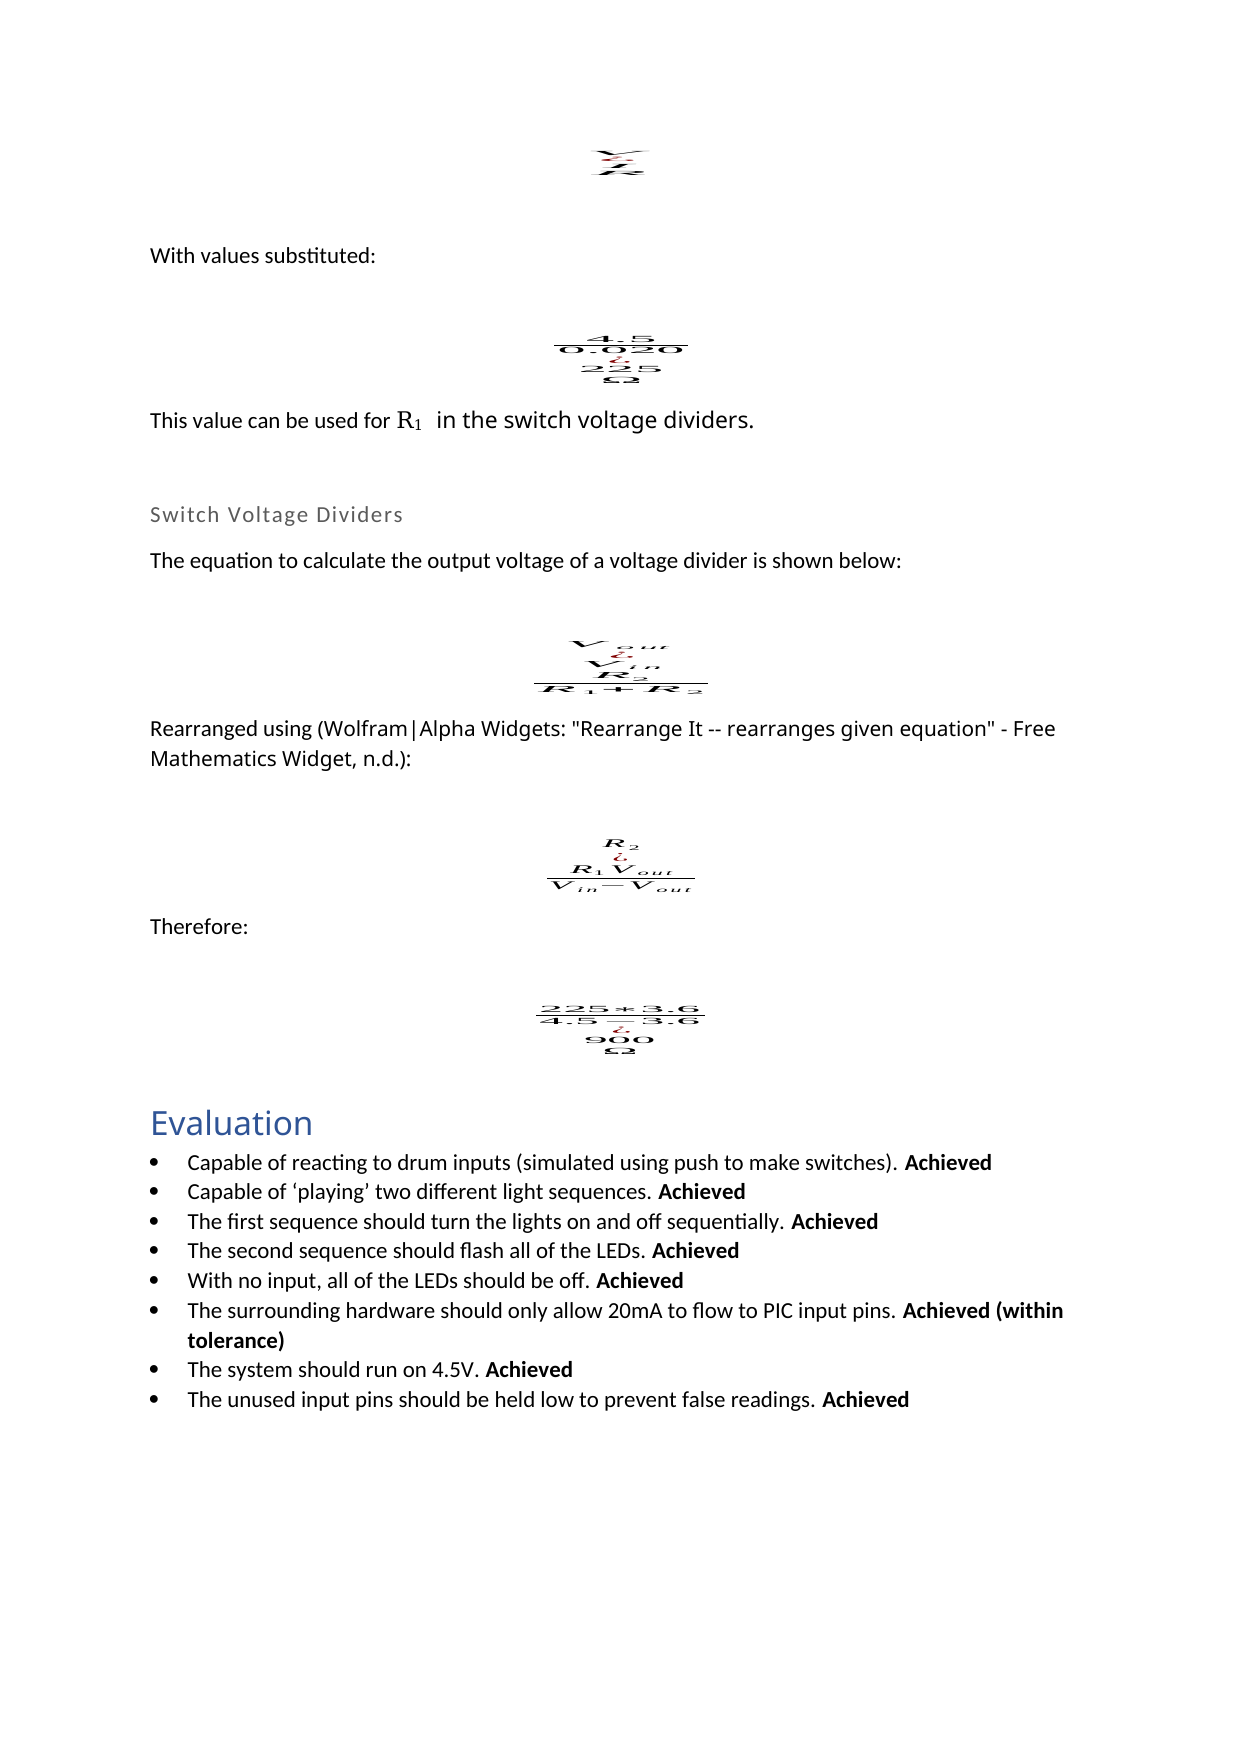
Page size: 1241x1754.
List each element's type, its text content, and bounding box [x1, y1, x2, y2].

list Capable of reacting to drum inputs (simulated using push to make switches). Achieved [150, 1148, 1090, 1176]
list The first sequence should turn the lights on and off sequentially. Achieved [150, 1207, 1090, 1235]
list The unused input pins should be held low to prevent false readings. Achieved [150, 1385, 1090, 1413]
list The second sequence should flash all of the LEDs. Achieved [150, 1237, 1090, 1265]
subtitle Evaluation [150, 1099, 1090, 1145]
text Therefore: [150, 912, 1090, 940]
list The system should run on 4.5V. Achieved [150, 1355, 1090, 1383]
text This value can be used for R1 in the switch voltage dividers. [150, 404, 1090, 435]
text Rearranged using (Wolfram|Alpha Widgets: "Rearrange It -- rearranges given equation" - Free Mathematics Widget, n.d.): [150, 714, 1090, 772]
subtitle Switch Voltage Dividers [150, 500, 1090, 528]
text With values substituted: [150, 241, 1090, 269]
text The equation to calculate the output voltage of a voltage divider is shown below: [150, 546, 1090, 574]
list The surrounding hardware should only allow 20mA to flow to PIC input pins. Achieved (within tolerance) [150, 1296, 1090, 1354]
list With no input, all of the LEDs should be off. Achieved [150, 1266, 1090, 1294]
list Capable of ‘playing’ two different light sequences. Achieved [150, 1177, 1090, 1205]
